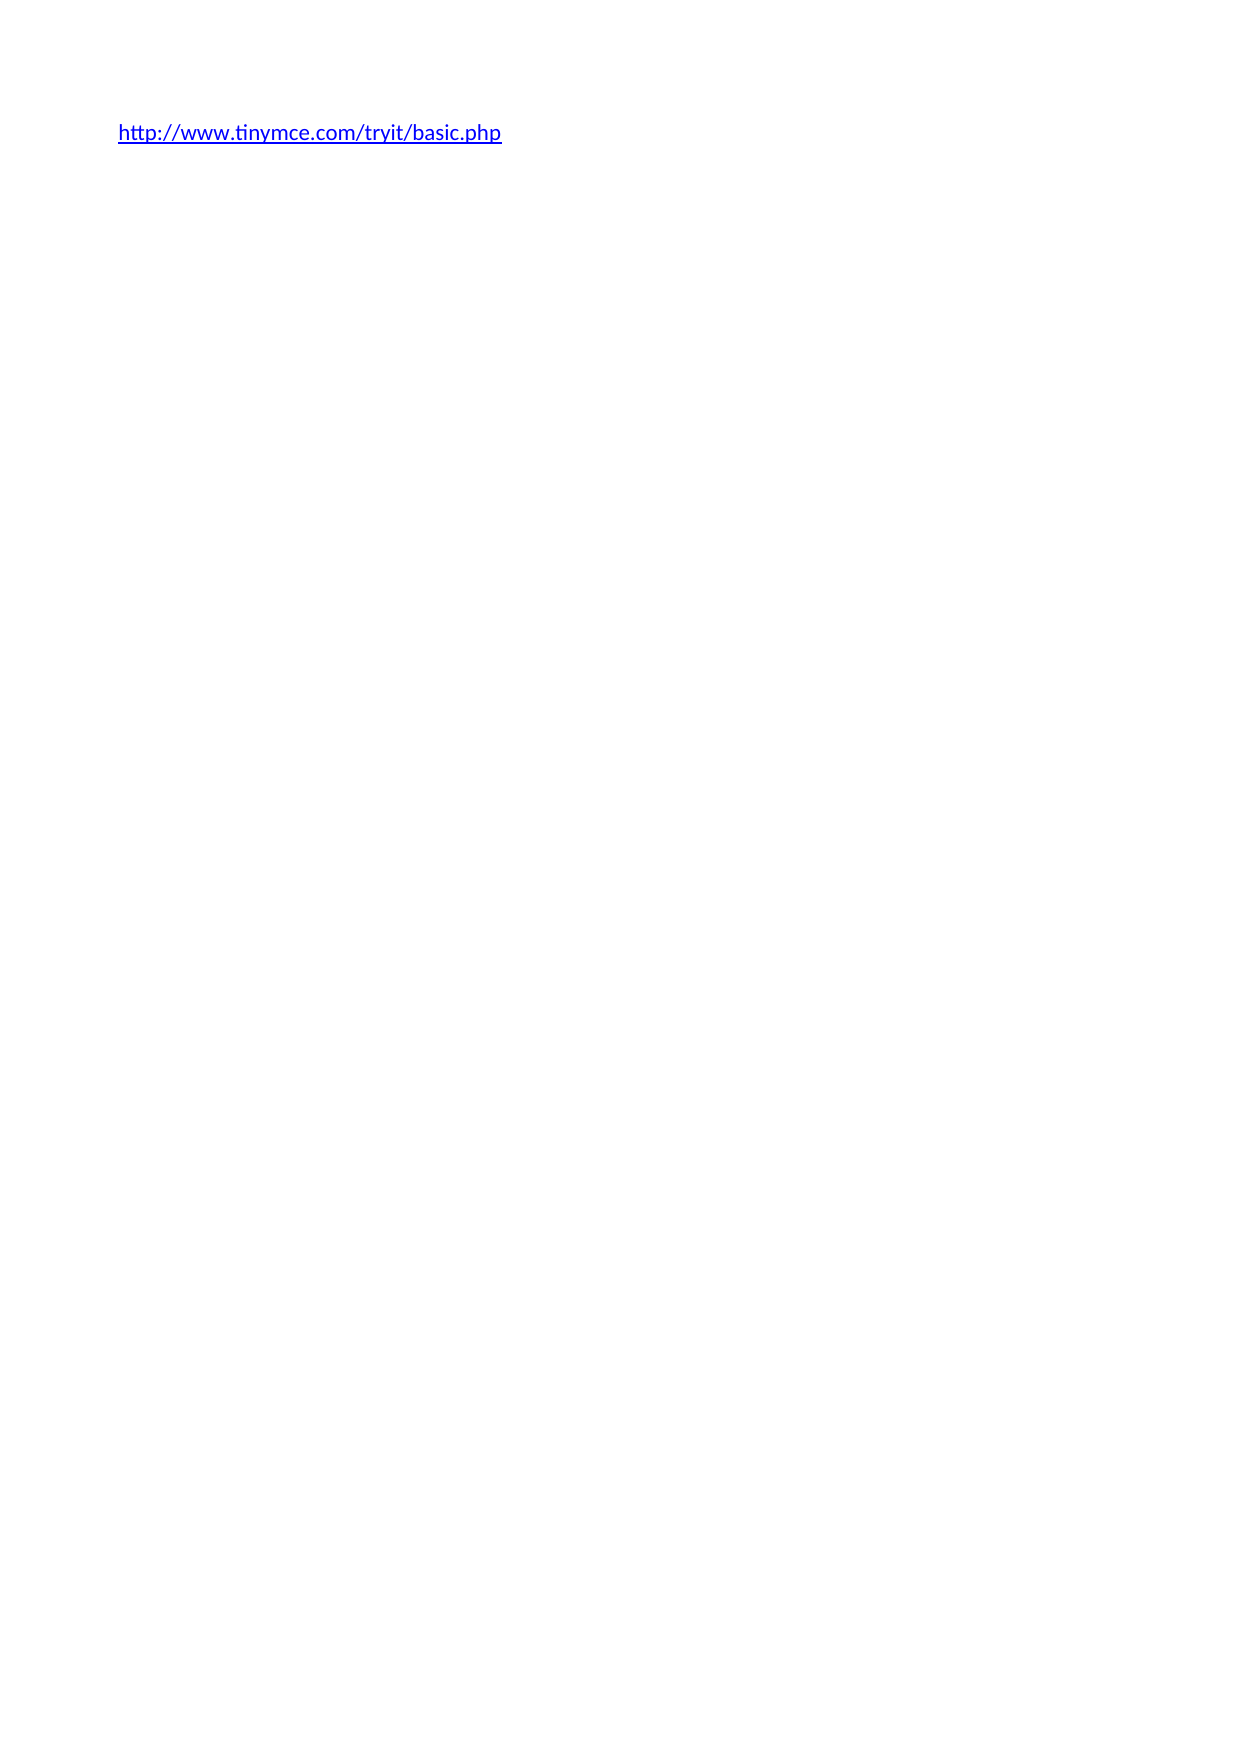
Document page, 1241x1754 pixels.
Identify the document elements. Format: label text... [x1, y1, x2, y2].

text http://www.tinymce.com/tryit/basic.php [118, 118, 1122, 146]
